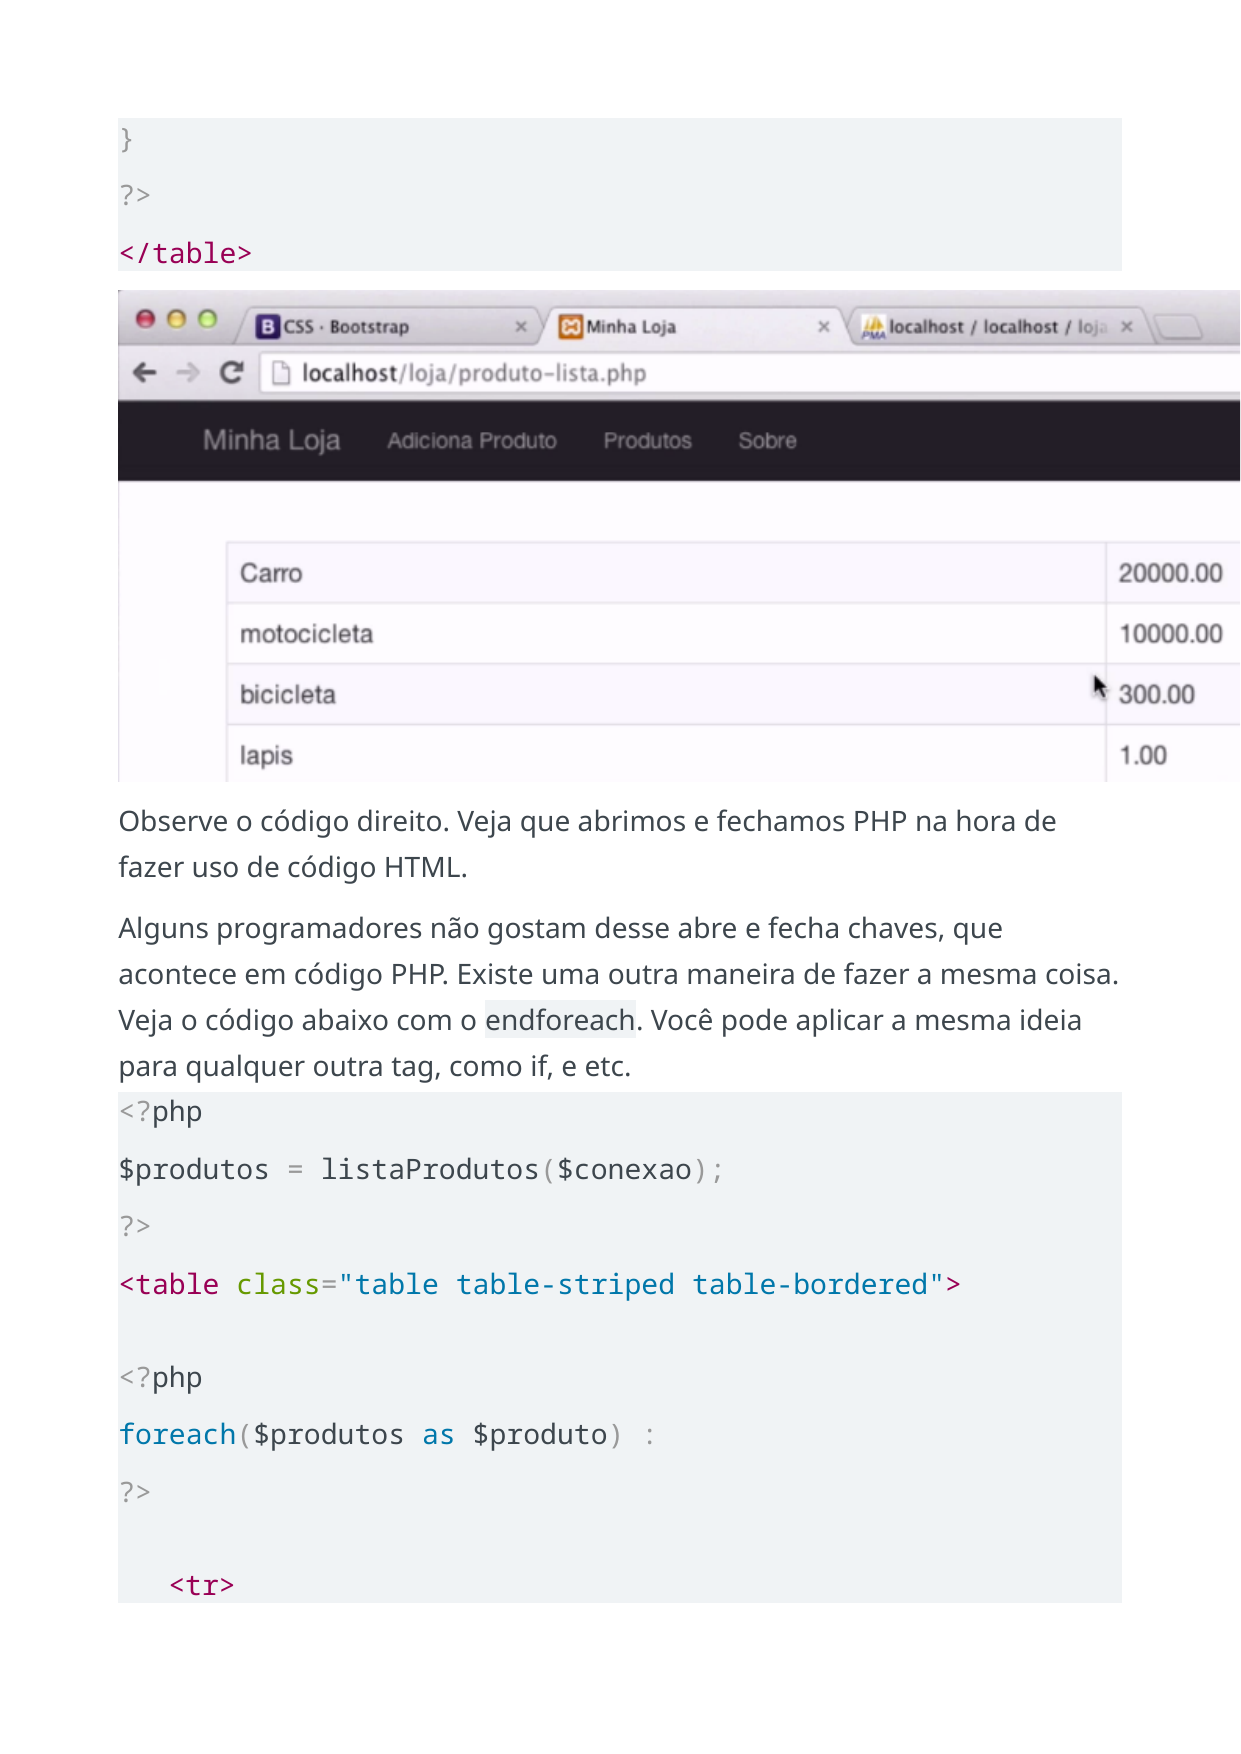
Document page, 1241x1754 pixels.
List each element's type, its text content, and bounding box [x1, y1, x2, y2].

text <?php [118, 1092, 1122, 1130]
text ?> [118, 1472, 1122, 1511]
text <tr> [118, 1565, 1122, 1603]
text <table class="table table-striped table-bordered"> [118, 1264, 1122, 1303]
text } [118, 118, 1122, 156]
text Observe o código direito. Veja que abrimos e fechamos PHP na hora de fazer uso de código HTML. [118, 802, 1122, 886]
text ?> [118, 176, 1122, 214]
text </table> [118, 233, 1122, 271]
text Alguns programadores não gostam desse abre e fecha chaves, que acontece em código PHP. Existe uma outra maneira de fazer a mesma coisa. Veja o código abaixo com o endforeach. Você pode aplicar a mesma ideia para qualquer outra tag, como if, e etc. [118, 908, 1122, 1084]
text $produtos = listaProdutos($conexao); [118, 1149, 1122, 1188]
text foreach($produtos as $produto) : [118, 1415, 1122, 1453]
picture [118, 290, 1241, 782]
text ?> [118, 1207, 1122, 1245]
text <?php [118, 1357, 1122, 1396]
